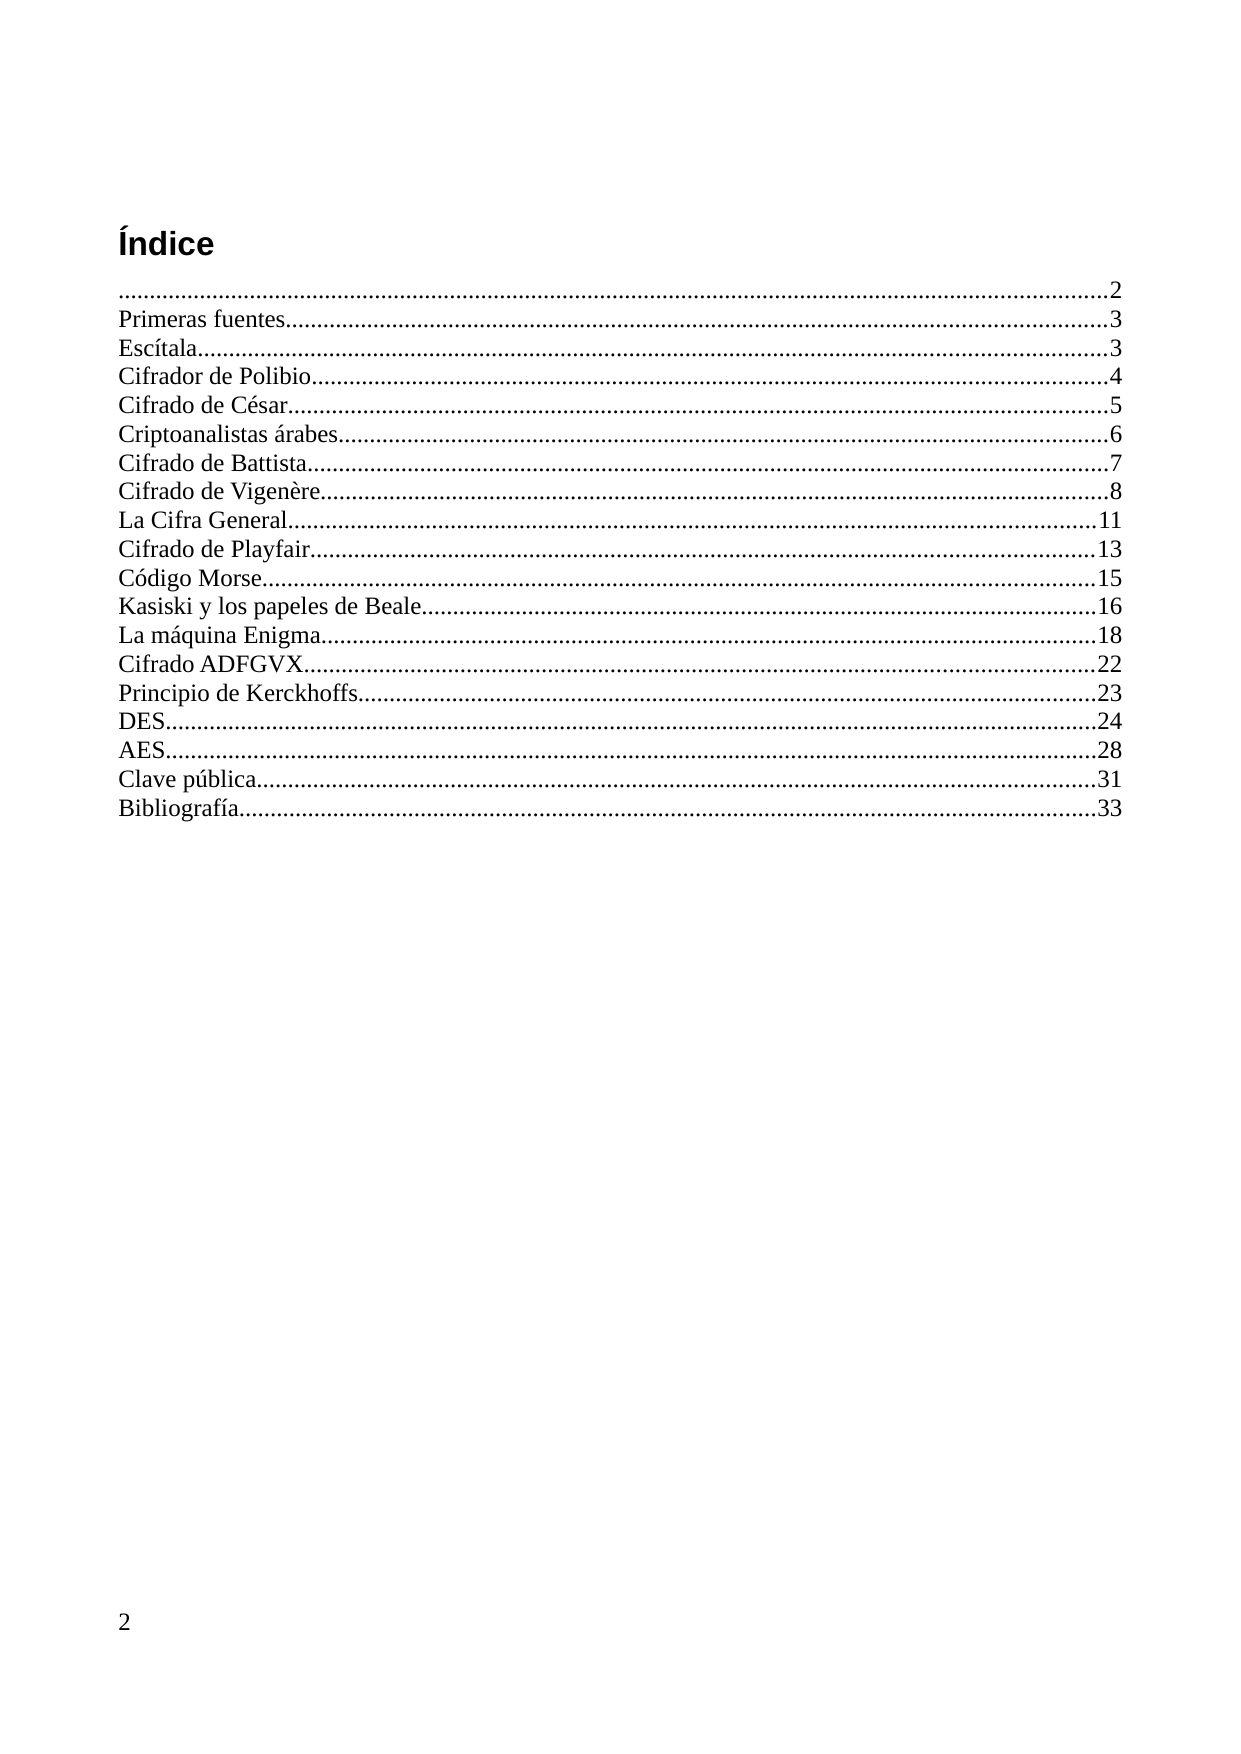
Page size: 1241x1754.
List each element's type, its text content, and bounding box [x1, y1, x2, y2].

text Cifrador de Polibio 4 [118, 361, 1122, 390]
text Principio de Kerckhoffs 23 [118, 678, 1122, 706]
text Cifrado de Vigenère 8 [118, 476, 1122, 505]
text Cifrado de César 5 [118, 390, 1122, 419]
text Criptoanalistas árabes 6 [118, 419, 1122, 448]
text Cifrado de Battista 7 [118, 448, 1122, 476]
text Clave pública 31 [118, 764, 1122, 793]
text Bibliografía 33 [118, 793, 1122, 821]
text 2 [118, 275, 1122, 304]
text Primeras fuentes 3 [118, 304, 1122, 333]
text La Cifra General 11 [118, 505, 1122, 534]
text Escítala 3 [118, 333, 1122, 361]
text Cifrado de Playfair 13 [118, 534, 1122, 563]
text Kasiski y los papeles de Beale 16 [118, 591, 1122, 620]
text La máquina Enigma 18 [118, 620, 1122, 649]
text AES 28 [118, 735, 1122, 764]
text DES 24 [118, 706, 1122, 735]
text Código Morse 15 [118, 563, 1122, 591]
text Cifrado ADFGVX 22 [118, 649, 1122, 678]
subtitle Índice [118, 224, 1122, 263]
